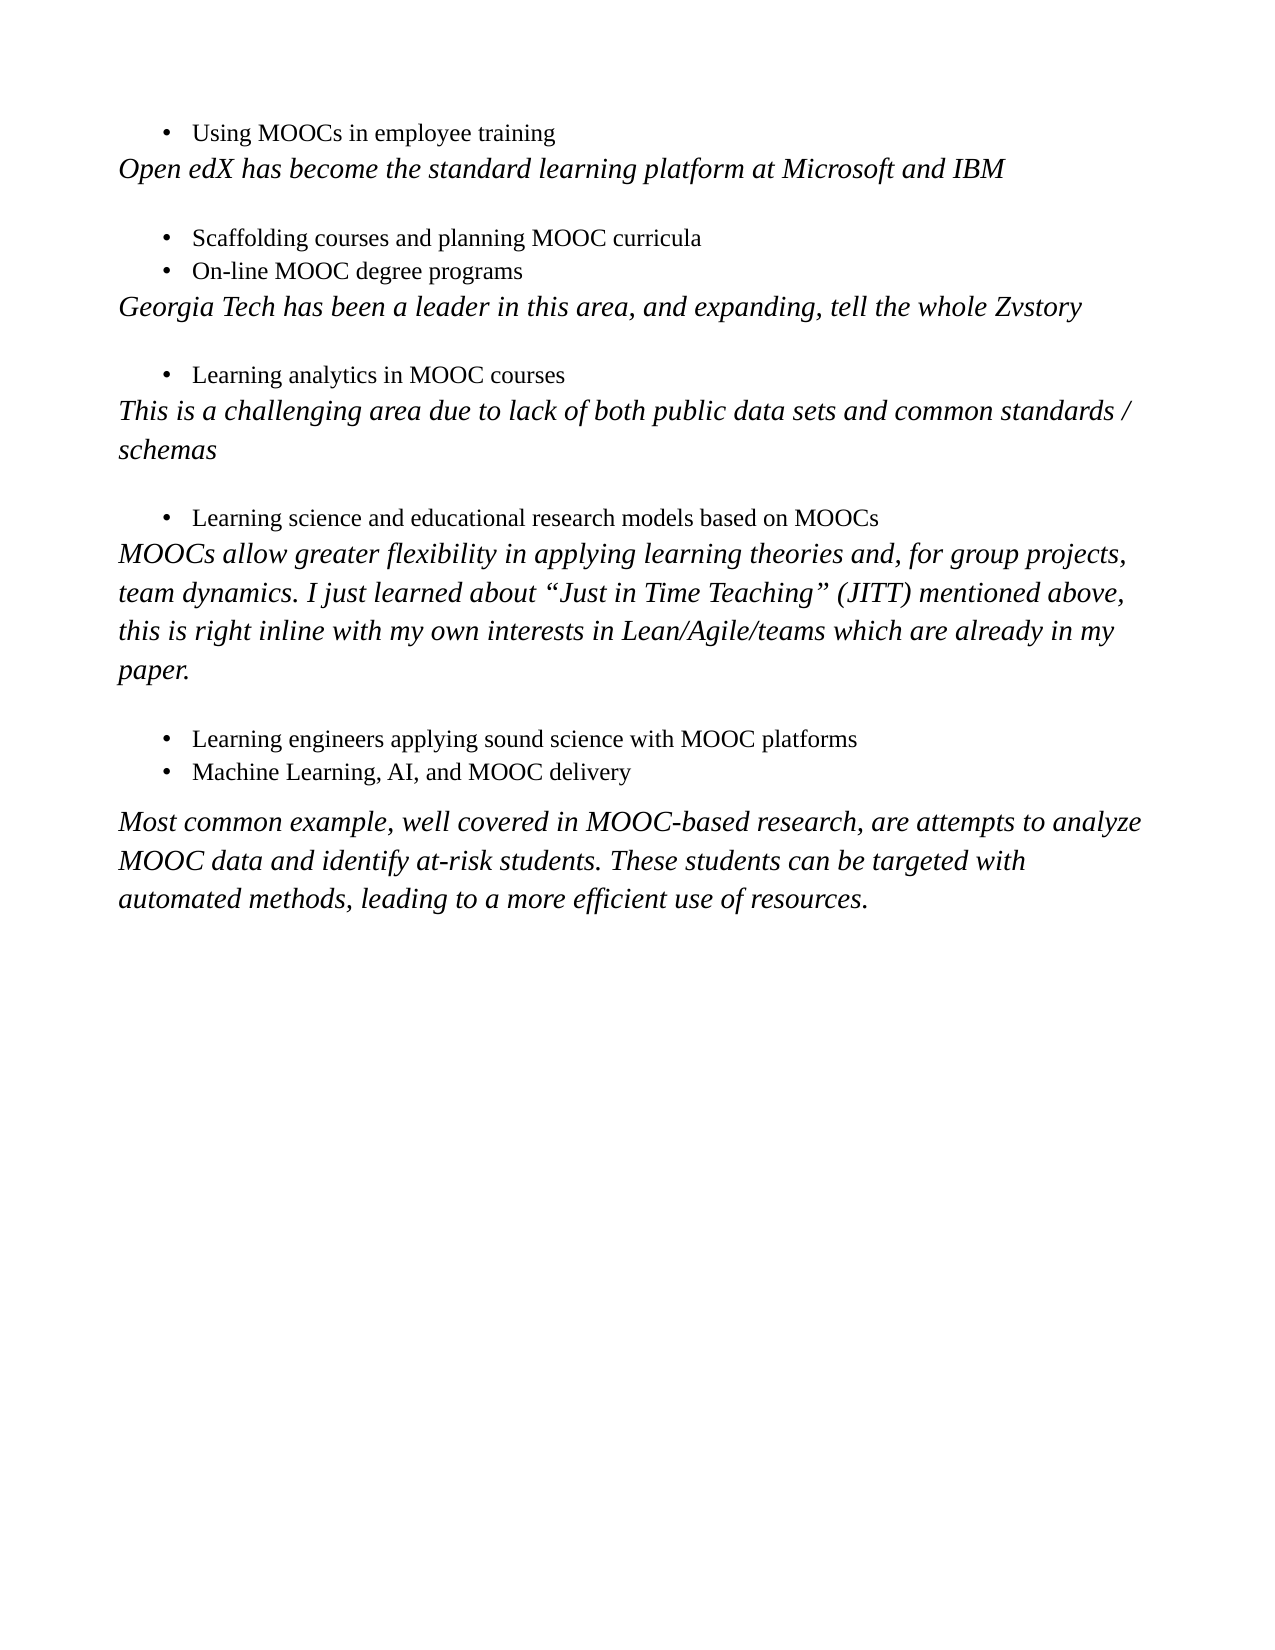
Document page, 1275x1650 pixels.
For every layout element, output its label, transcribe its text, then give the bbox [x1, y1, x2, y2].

list Learning analytics in MOOC courses [162, 360, 1157, 389]
list Scaffolding courses and planning MOOC curricula [162, 223, 1157, 251]
list Learning engineers applying sound science with MOOC platforms [162, 724, 1157, 752]
list On-line MOOC degree programs [162, 256, 1157, 284]
text Most common example, well covered in MOOC-based research, are attempts to analyze MOOC data and identify at-risk students. These students can be targeted with automated methods, leading to a more efficient use of resources. [118, 804, 1157, 915]
text Open edX has become the standard learning platform at Microsoft and IBM [118, 151, 1157, 185]
list Using MOOCs in employee training [162, 118, 1157, 147]
text MOOCs allow greater flexibility in applying learning theories and, for group projects, team dynamics. I just learned about “Just in Time Teaching” (JITT) mentioned above, this is right inline with my own interests in Lean/Agile/teams which are already in my paper. [118, 536, 1157, 686]
list Learning science and educational research models based on MOOCs [162, 503, 1157, 532]
text Georgia Tech has been a leader in this area, and expanding, tell the whole Zvstory [118, 289, 1157, 322]
list Machine Learning, AI, and MOOC delivery [162, 757, 1157, 785]
text This is a challenging area due to lack of both public data sets and common standards / schemas [118, 393, 1157, 465]
